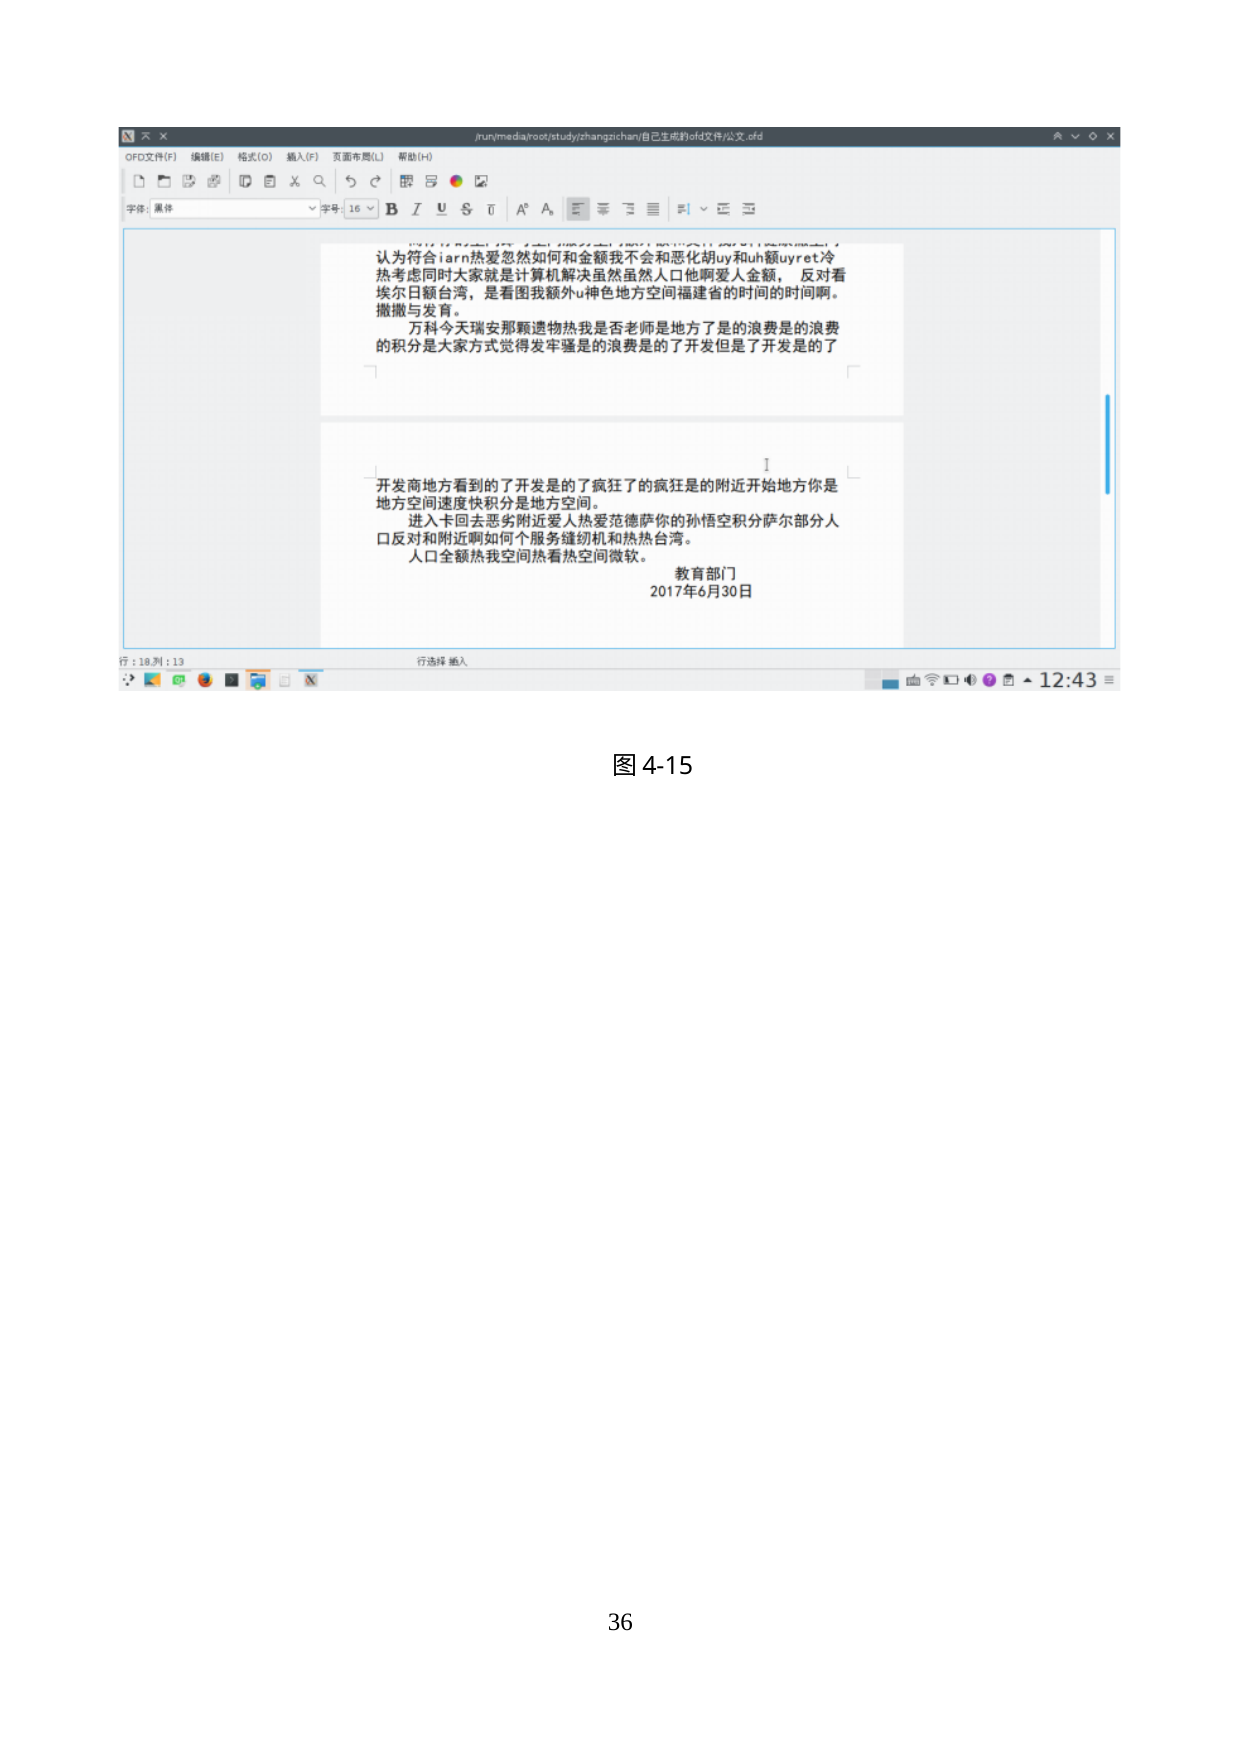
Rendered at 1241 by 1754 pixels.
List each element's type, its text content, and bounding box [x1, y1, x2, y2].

text 图4-15 [118, 745, 1122, 782]
picture [118, 127, 1121, 691]
